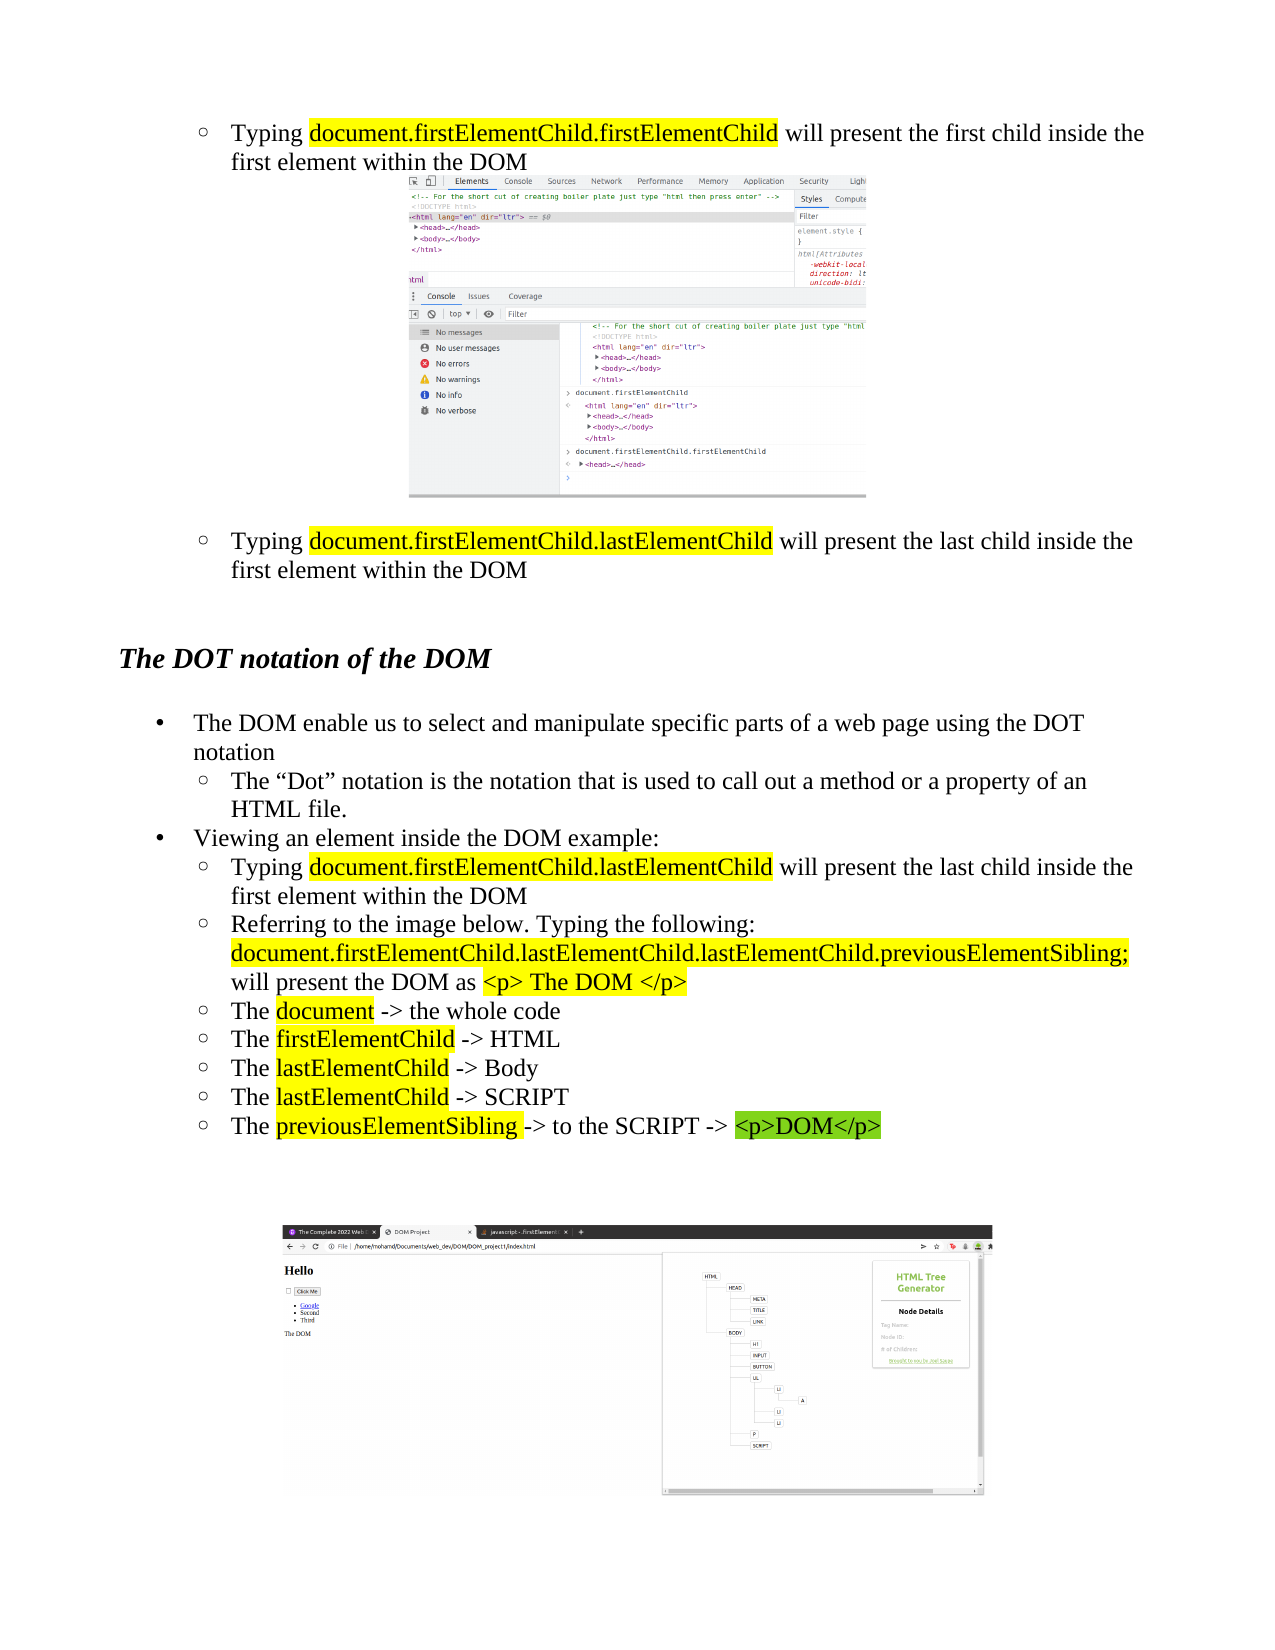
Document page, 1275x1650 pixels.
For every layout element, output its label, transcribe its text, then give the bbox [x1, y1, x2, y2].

list Referring to the image below. Typing the following: document.firstElementChild.lastElementChild.lastElementChild.previousElementSibling; will present the DOM as <p>​ The DOM ​</p> [193, 909, 1157, 996]
list The document -> the whole code [193, 996, 1157, 1024]
list The previousElementSibling -> to the SCRIPT -> <p>DOM</p> [193, 1111, 1157, 1139]
list Typing document.firstElementChild.lastElementChild will present the last child inside the first element within the DOM [193, 852, 1157, 909]
picture [282, 1225, 993, 1496]
list The DOM enable us to select and manipulate specific parts of a web page using the DOT notation [156, 708, 1157, 766]
list Typing document.firstElementChild.firstElementChild will present the first child inside the first element within the DOM [193, 118, 1157, 176]
list Viewing an element inside the DOM example: [156, 823, 1157, 852]
list The lastElementChild -> SCRIPT [193, 1082, 1157, 1111]
list Typing document.firstElementChild.lastElementChild will present the last child inside the first element within the DOM [193, 526, 1157, 584]
picture [408, 175, 867, 498]
list The firstElementChild -> HTML [193, 1024, 1157, 1053]
text The DOT notation of the DOM [118, 641, 1157, 675]
list The lastElementChild -> Body [193, 1053, 1157, 1082]
list The “Dot” notation is the notation that is used to call out a method or a property of an HTML file. [193, 766, 1157, 823]
